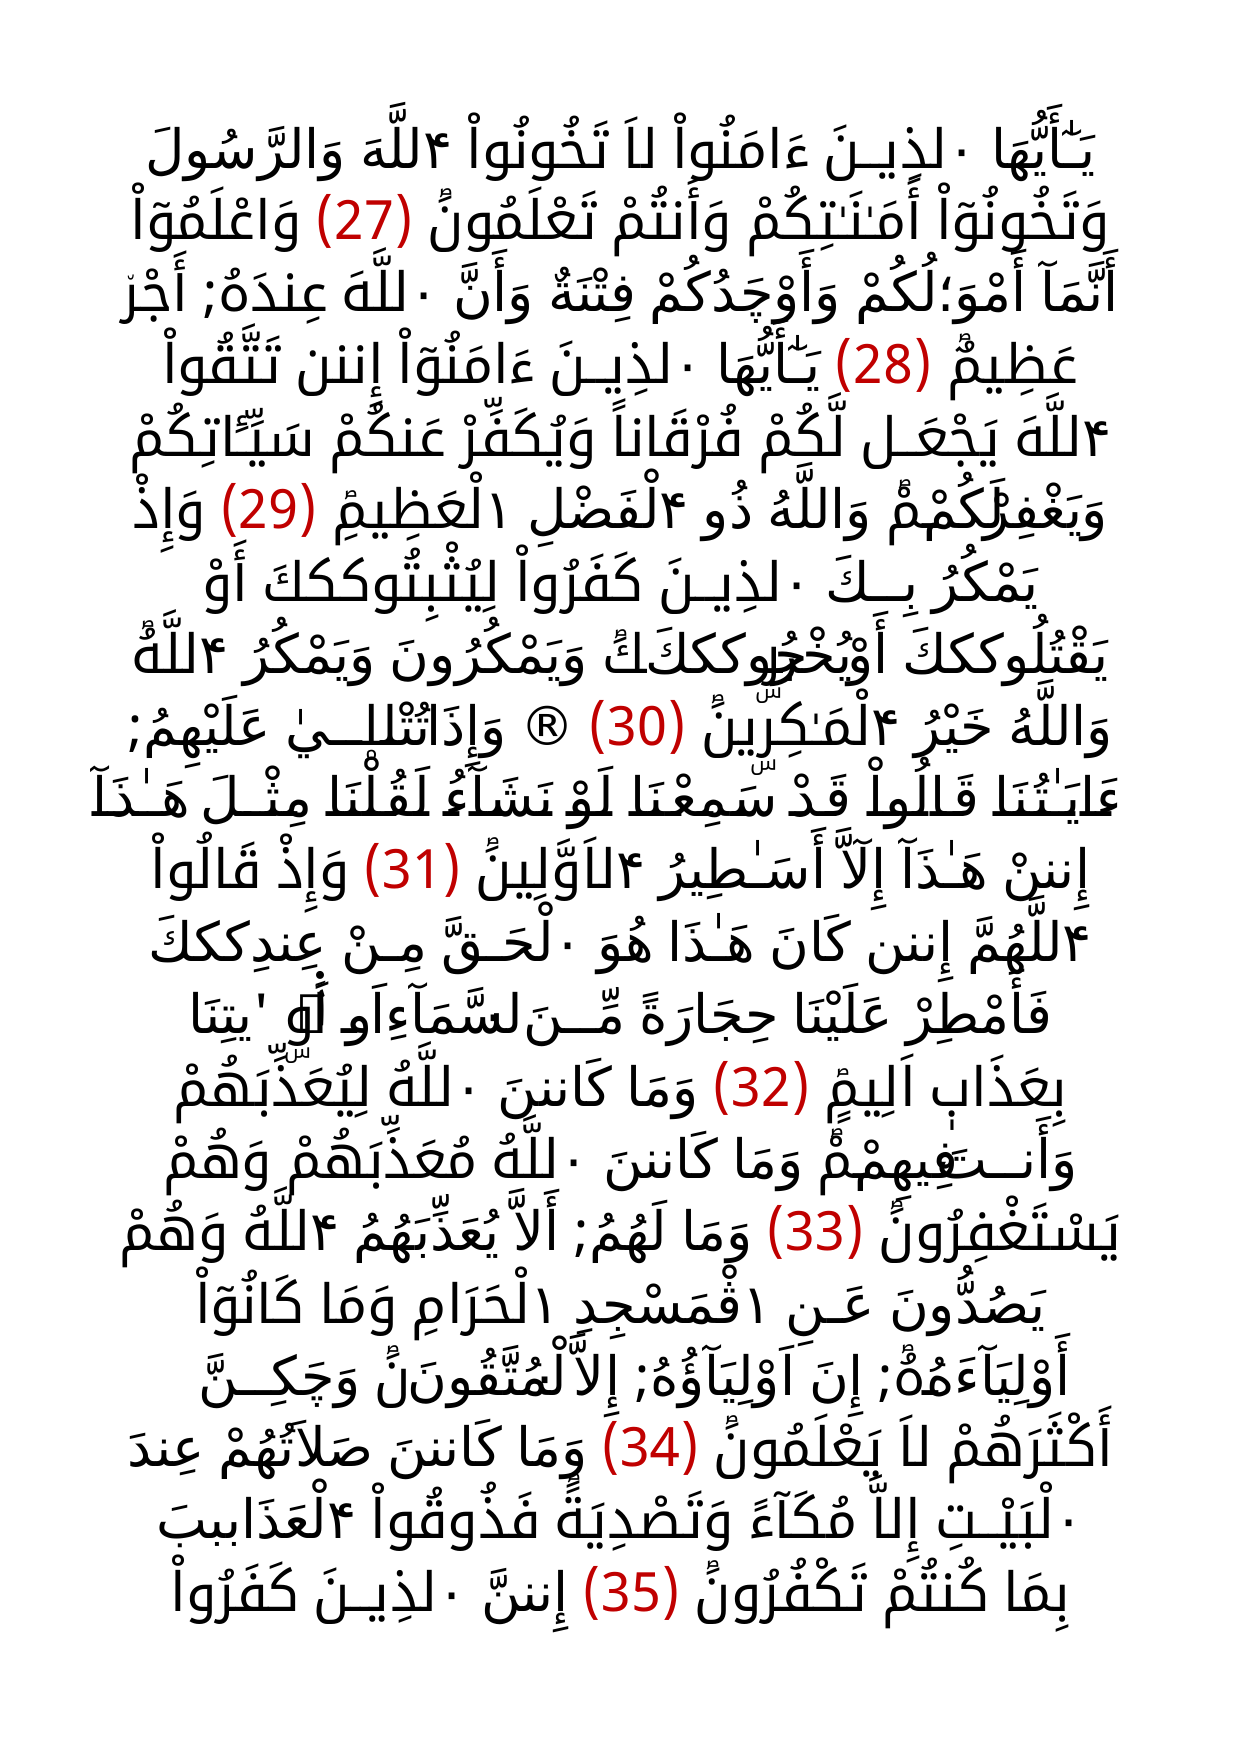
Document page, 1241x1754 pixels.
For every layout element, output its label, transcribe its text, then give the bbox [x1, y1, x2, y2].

text إِنننَّ ۰للَّهَ عَزۣيز٘ حَكِيم٘ؐ (10) اِذْ يُغْشِيكُمُ ۴لنُّعَاسسسَ أَمَنَةً مِّنْهُ وَيُنَزّۣلُ عَلَيْكُم مِّــنَ ۰لسَّمَآءِ مَآءً لِّيُطَهِّرَكُم بِهِ” وَيُذْهِــبَ عَنكُمْ رۣجْزَ ۰لشَّيْطَـٰنِ وَلِيَرْبِطَ عَلَــيٰ قُلُوبِكُمْ وَيُثَبِّــتَ بِهِ ۱لاَقْدَامَؐ (11) إِذْ يُوحِى رَبُّــكَ إِلَــي ۰لْمَلَئِكَةِ أَنِّى مَعَكُمْ فَثَبِّتُواْ ۴لذِيــنَ ءَامَنُواْؐ سَٱُلْقِى فِى قُلُوبببِ ۱لذِيــنَ كَفَرُواْ ۴لرُّعْــبَؐ فَاضْرۣبُواْ فَوْقَ ۰لاَعْنَاقِ وَاضْرۣبُواْ مِنْهُمْ كُــلَّ بَنَانٍؐ (12) ذَ؛لِــكَ بِأَنَّهُمْ شَآقُّواْ ۴للَّهَ وَرَسُولَهُؐ, وَمَـنْ يُّشَاقِـقِ ۱للَّهَ وَرَسُولَهُ„ فَإِنننَّ ۰للَّهَ شَدِيدُ ۴لْعِقَابِؐ (13) ذَ؛لِكُمْ فَذُوقُوهُؐ وَأَنَّ لِلْكۭـٰفِرۣيــنَ عَذَابَ ۰لنّۭارۣؐ (14) ® يَـٰٓأَيُّهَا ۰لذِيــنَ ءَامَنُوٓاْ إِذَا لَقِيتُمُ ۴لذِيــنَ كَفَرُواْ زَحْفاً فَلاَ تُوَلُّوهُمُ ۴لاَدْبَـٰرَؐ (15) وَمَنْ يُّوَلِّهِمْ يَوْمَئِذٍ دُبُرَهُ; إِلاَّ مُتَحَرّۣفاً لِّقِتَالٖ اَوْ مُتَحَيِّزاٗ اِلَيٰ فِيؕةٍ فَقَدْ بَآءَ بِغَضَــبٍ مِّــنَ ۰للَّهِ وَمَأْوۭيٰهُ جَهَنَّمُؐ وَبِيسَ ۰لْمَصِيرُؐ (16) فَلَمْ تَقْتُلُوهُمْؐ وَچَكِــنَّ ۰للَّهَ قَتَلَهُمْؐ وَمَا رَمَيْــتَ إِذْ رَمَيْــتَ وَچَكِــنَّ ۰للَّهَ رَمۭيٰؐ وَلِيُبْلِــيَ ۰لْمُومِنِيــنَ مِنْهُ بَلآَءٗ حَسَناٗؐ اِنننَّ ۰للَّهَ سَمِيع٘ عَلِيمٌؐ (17) ذَ؛لِكُمْ وَأَنننَّ ۰للَّهَ مُوَهِّنٌ كَيْدَ ۰لْكۭـٰفِـرۣينَؐ (18) إِننن تَسْتَفْتِحُواْ فَقَدْ جَآءَكُمُ ۴ڤْفَتْحُؐ وَإِن تَنتَهُواْ فَهُوَ خَيْرٌ لَّكُمْؐ وَإِن تَعُودُواْ نَعُدْؐ وَلَــن تُغْنِيَ عَنكُمْ فِيؕتُكُمْ شَيْـٔاً وَلَوْ كَثُرَتتتْؐ وَأَنننَّ ۰للَّهَ مَعَ ۰لْمُومِنِينَؐ (19) يَـٰٓأَيُّهَا ۰لذِيــنَ ءَامَنُوٓاْ أَطِيعُواْ ۴للَّهَ وَرَسُولَهُؐ„ وَلاَ تَوَلَّوْاْ عَنْهُ وَأَنتُمْ تَسْمَعُونَؐ (20) وَلاَ تَكُونُواْ كَالذِيــنَ قَالُواْ سَمِعْنَا وَهُمْ لاَ يَسْمَعُونَؐ (21) © إِنَّ شَرَّ ۰لدَّوَآبِّ عِندَ ۰للَّهِ ۱لصُّمُّ ۴لْبُكْمُ ۴لذِيــنَ لاَ يَعْقِلُونَؐ (22) وَلَوْ عَلِمَ ۰للَّهُ فِيهِمْ خَيْراً لَأَّسْمَعَهُمْؐ وَلَوَ اَسْمَعَهُمْ لَتَوَلَّواْ وَّهُم مُّعْرۣضُونَؐ (23) يَـٰٓأَيُّهَا ۰لذِيــنَ ءَامَنُواْ èسْتَجِيبُواْ لِلهِ وَلِلرَّسُولِ إِذَا دَعَاكُمْ لِمَا يُحْيِيكُمْؐ وَاعْلَمُوٓاْ أَنننَّ ۰للَّهَ يَحُولُ بَيْــنَ ۰لْمَرْءِ وَقَلْبِهِ” وَأَنَّهُ; إِلَيْهِ تُحْشَرُونَؐ (24) وَاتَّقُواْ فِتْنَةً لاَّ تُصِيبَنَّ ۰لذِيــنَ ظَلَمُواْ مِنكُمْ خَآصَّةًؐ وَاعْلَمُوٓاْ أَنننَّ ۰للَّهَ شَدِيدُ ۴لْعِقَابببِؐ (25) وَاذْكُرُوٓاْ إِذَ اَنتُمْ قَلِيــلٌ مُّسْتَضْعَفُونَ فِى ۱لاَرْضِ تَخَافُونَ أَنننْ يَّتَخَطَّفَكُمُ ۴لنَّاسسسُ فَــَٔاوۭيٰكُمْ وَأَيَّدَكُم بِنَصْرۣهِ” وَرَزَقَكُم مِّــنَ ۰لطَّيِّبَـٰــتِ لَعَلَّكُمْ تَشْكُرُونَؐ (26) يَـٰٓأَيُّهَا ۰لذِيــنَ ءَامَنُواْ لاَ تَخُونُواْ ۴للَّهَ وَالرَّسُولَ وَتَخُونُوٓاْ أَمَـٰنَـٰتِكُمْ وَأَنتُمْ تَعْلَمُونَؐ (27) وَاعْلَمُوٓاْ أَنَّمَآ أَمْوَ؛لُكُمْ وَأَوْچَدُكُمْ فِتْنَةٌ وَأَنَّ ۰للَّهَ عِندَهُ; أَجْر٘ عَظِيمٌؐ (28) يَـٰٓأَيُّهَا ۰لذِيــنَ ءَامَنُوٓاْ إِننن تَتَّقُواْ ۴للَّهَ يَجْعَــل لَّكُمْ فُرْقَاناً وَيُكَفِّرْ عَنكُمْ سَيِّـَٔاتِكُمْ وَيَغْفِرْ لَكُمْؐ وَاللَّهُ ذُو ۴لْفَضْلِ ۱لْعَظِيمِؐ (29) وَإِذْ يَمْكُرُ بِــكَ ۰لذِيــنَ كَفَرُواْ لِيُثْبِتُوكككَ أَوْ يَقْتُلُوكككَ أَوْ يُخْرۣجُوكككَؐ وَيَمْكُرُونَ وَيَمْكُرُ ۴للَّهُؐ وَاللَّهُ خَيْرُ ۴لْمَـٰكِرۣينَؐ (30) ® وَإِذَا تُتْلۭــيٰ عَلَيْهِمُ; ءَايَـٰتُنَا قَالُواْ قَدْ سَمِعْنَا لَوْ نَشَآءُ لَقُلْنَا مِثْــلَ هَـٰذَآ إِنننْ هَـٰذَآ إِلٓاَّ أَسَـٰطِيرُ ۴لاَوَّلِينَؐ (31) وَإِذْ قَالُواْ ۴للَّهُمَّ إِننن كَانَ هَـٰذَا هُوَ ۰لْحَـقَّ مِـنْ عِندِكككَ فَأَمْطِرْ عَلَيْنَا حِجَارَةً مِّــنَ ۰لسَّمَآءِ اَ۬وۣ 'يتِنَا بِعَذَابٖ اَلِيمٍؐ (32) وَمَا كَانننَ ۰للَّهُ لِيُعَذِّبَهُمْ وَأَنــتَ فِيهِمْؐ وَمَا كَانننَ ۰للَّهُ مُعَذِّبَهُمْ وَهُمْ يَسْتَغْفِرُونَؐ (33) وَمَا لَهُمُ; أَلاَّ يُعَذِّبَهُمُ ۴للَّهُ وَهُمْ يَصُدُّونَ عَـنِ ۱ڤْمَسْجِدِ ۱لْحَرَامِ وَمَا كَانُوٓاْ أَوْلِيَآءَهُؐ; إِنَ اَوْلِيَآؤُهُ; إِلاَّ ۰لْمُتَّقُونَؐ وَچَكِــنَّ أَكْثَرَهُمْ لاَ يَعْلَمُونَؐ (34) وَمَا كَانننَ صَلاَتُهُمْ عِندَ ۰لْبَيْــتِ إِلاَّ مُكَآءً وَتَصْدِيَةًؐ فَذُوقُواْ ۴لْعَذَابببَ بِمَا كُنتُمْ تَكْفُرُونَؐ (35) إِنننَّ ۰لذِيــنَ كَفَرُواْ يُنفِقُونَ أَمْوَ؛لَهُمْ لِيَصُدُّواْ عَــن سَبِيـلِ ۱للَّهِؐ فَسَيُنفِقُونَهَا ثُمَّ تَكُونُ عَلَيْهِمْ حَسْرَةً ثُمَّ يُغْلَبُونَؐ وَالذِيــنَ كَفَرُوٓاْ إِلَيٰ جَهَنَّمَ يُحْشَرُونَ (36) لِيَمِيزَ ۰للَّهُ ۴لْخَبِيــثَ مِــنَ ۰لطَّيِّــِبِ وَيَجْعَلَ ۰لْخَبِيــثَ بَعْضَهُ„ عَلَيٰ بَعْـضٍ فَـيَرْكُمَهُ„ جَمِيعاً فَيَجْعَلَهُ„ فِى جَهَنَّمَؐ ٱُوْلَئِــكَ هُمُ ۴لْخَـٰسِرُونَؐ (37) قُل لِّلذِيــنَ كَفَرُوٓاْ إِنْ يَّنتَهُواْ يُغْفَرْ لَهُم مَّا قَدْ سَلَفَؐ وَإِنْ يَّعُودُواْ فَقَدْ مَضَــتْ سُنَّــتُ ۴لاَوَّلِينَؐ (38) وَقَـٰتِلُوهُمْ حَتَّــيٰ لاَ تَكُونَ فِتْنَةٌ وَيَكُونَ ۰لدِّيــنُ كُلُّهُ„ لِلهِؐ فَإِنِ 'نتَهَوْاْ فَإِنننَّ ۰للَّهَ بِمَا يَعْمَلُونَ بَصِيرٌؐ (39) وَإِن تَوَلَّوْاْ فَاعْلَمُوٓاْ أَنننَّ ۰للَّهَ مَوْلۭيٰكُمْؐ نِعْمَ ۰لْمَوْلۭيٰؐ وَنِعْمَ ۰لنَّصِيرُؐ (40) ¤ وَاعْلَمُوٓاْ أَنَّمَا غَنِمْتُم مِّــن شَيْءٍ فَأَنَّ لِلهِ خُمُسَهُ„ وَلِلرَّسُولِ وَلِذِى ۱لْقُرْبۭيٰ وَالْيَتَـٰمۭيٰ وَالْمَسَـٰكِينِ وَابْنِ ۱لسَّبِيلِ إِن كُنتُمُ; ءَامَنتُم بِاللَّهِ وَمَآ أَنزَلْنَا عَلَــيٰ عَبْدِنَا يَوْمَ ۰لْفُرْقَانِ يَوْمَ "لْتَقَي ۰لْجَمْعَـٰنِؐ وَاللَّهُ عَلَــيٰ كُــلّۣ شَيْءٍ قَدِير٘ؐ (41) اِذَ اَنتُم بِالْعُدْوَةِ ۱لدُّنْيۭا وَهُم بِالْعُدْوَةِ ۱لْقُصْوۭيٰ وَالرَّكْــبُ أَسْفَـلَ مِنكُمْؐ وَلَوْ تَوَاعَدتُّمْ لاَخْتَلَفْتُمْ فِى ۱لْمِيعَـٰدِؐ وَچَكِــن لِّــيَقْضِــيَ ۰للَّهُ أَمْراً كَانَ مَفْعُولًا (42) لِّيَهْلِــكَ مَنْ هَلَكَ عَنۢ بَيِّنَةٍ وَيَحْيۭيٰ مَنْ حَيـيِـــيَ عَنۢ بَيِّنَةٍؐ وَإِنننَّ ۰للَّهَ لَسَمِيع٘ عَلِيم٘ؐ (43) اِذْ يُرۣيكَهُمُ ۴للَّهُ فِى مَنَامِــكَ قَلِيلًؐا وَلَوَ اَرۭيٰكَهُمْ كَثِيراً لَّفَشِلْتُمْ وَلَتَنَـٰزَعْتُمْ فِى ۱لاَمْرۣؐ وَچَكِــنَّ ۰للَّهَ سَلَّمَؐ إِنَّهُ„ عَلِيمٛ بِذَاتتتِ ۱لصُّدُورۣؐ (44) وَإِذْ يُرۣيكُمُوهُمُ; إِذِ 'لْتَقَيْتُمْ فِىٓ أَعْيُنِكُمْ قَلِيلًا وَيُقَلِّلُكُمْ فِىٓ أَعْيُنِهِمْ لِيَقْضِــيَ ۰للَّهُ أَمْراً كَانَ مَفْعُولًؐا وَإِلَــي ۰للَّهِ تُرْجَعُ ۴لاُمُورُؐ (45) يَـٰٓأَيُّهَا ۰لذِيــنَ ءَامَنُوٓاْ إِذَا لَقِيتُمْ فِيؕةً فَاثْبُتُواْ وَاذْكُرُواْ ۴للَّهَ كَثِيراً لَّعَلَّكُمْ تُفْلِحُونَؐ (46) وَأَطِيعُواْ ۴للَّهَ وَرَسُولَهُؐ„ وَلاَ تَنَـٰزَعُواْ فَتَفْشَلُواْ وَتَذْهَبَ رۣيحُكُمْؐ وَاصْبِرُوٓاْؐ إِنننَّ ۰للَّهَ مَعَ ۰لصَّـٰبِرۣينَؐ (47) وَلاَ تَكُونُواْ كَالذِينَ خَرَجُواْ مِــن دِيۭـٰرۣهِم بَطَراً وَرۣيؕآءَ ۰لنَّاسِ وَيَصُدُّونَ عَــن سَبِيلِ ۱للَّهِؐ وَاللَّهُ بِمَا يَعْمَلُونَ مُحِيطٌؐ (48) ® وَإِذْ زَيَّــنَ لَهُمُ ۴لشَّيْطَـٰــنُ أَعْمَـٰلَهُمْ وَقَالَ لاَ غَالِــبَ [118, 118, 1122, 1633]
